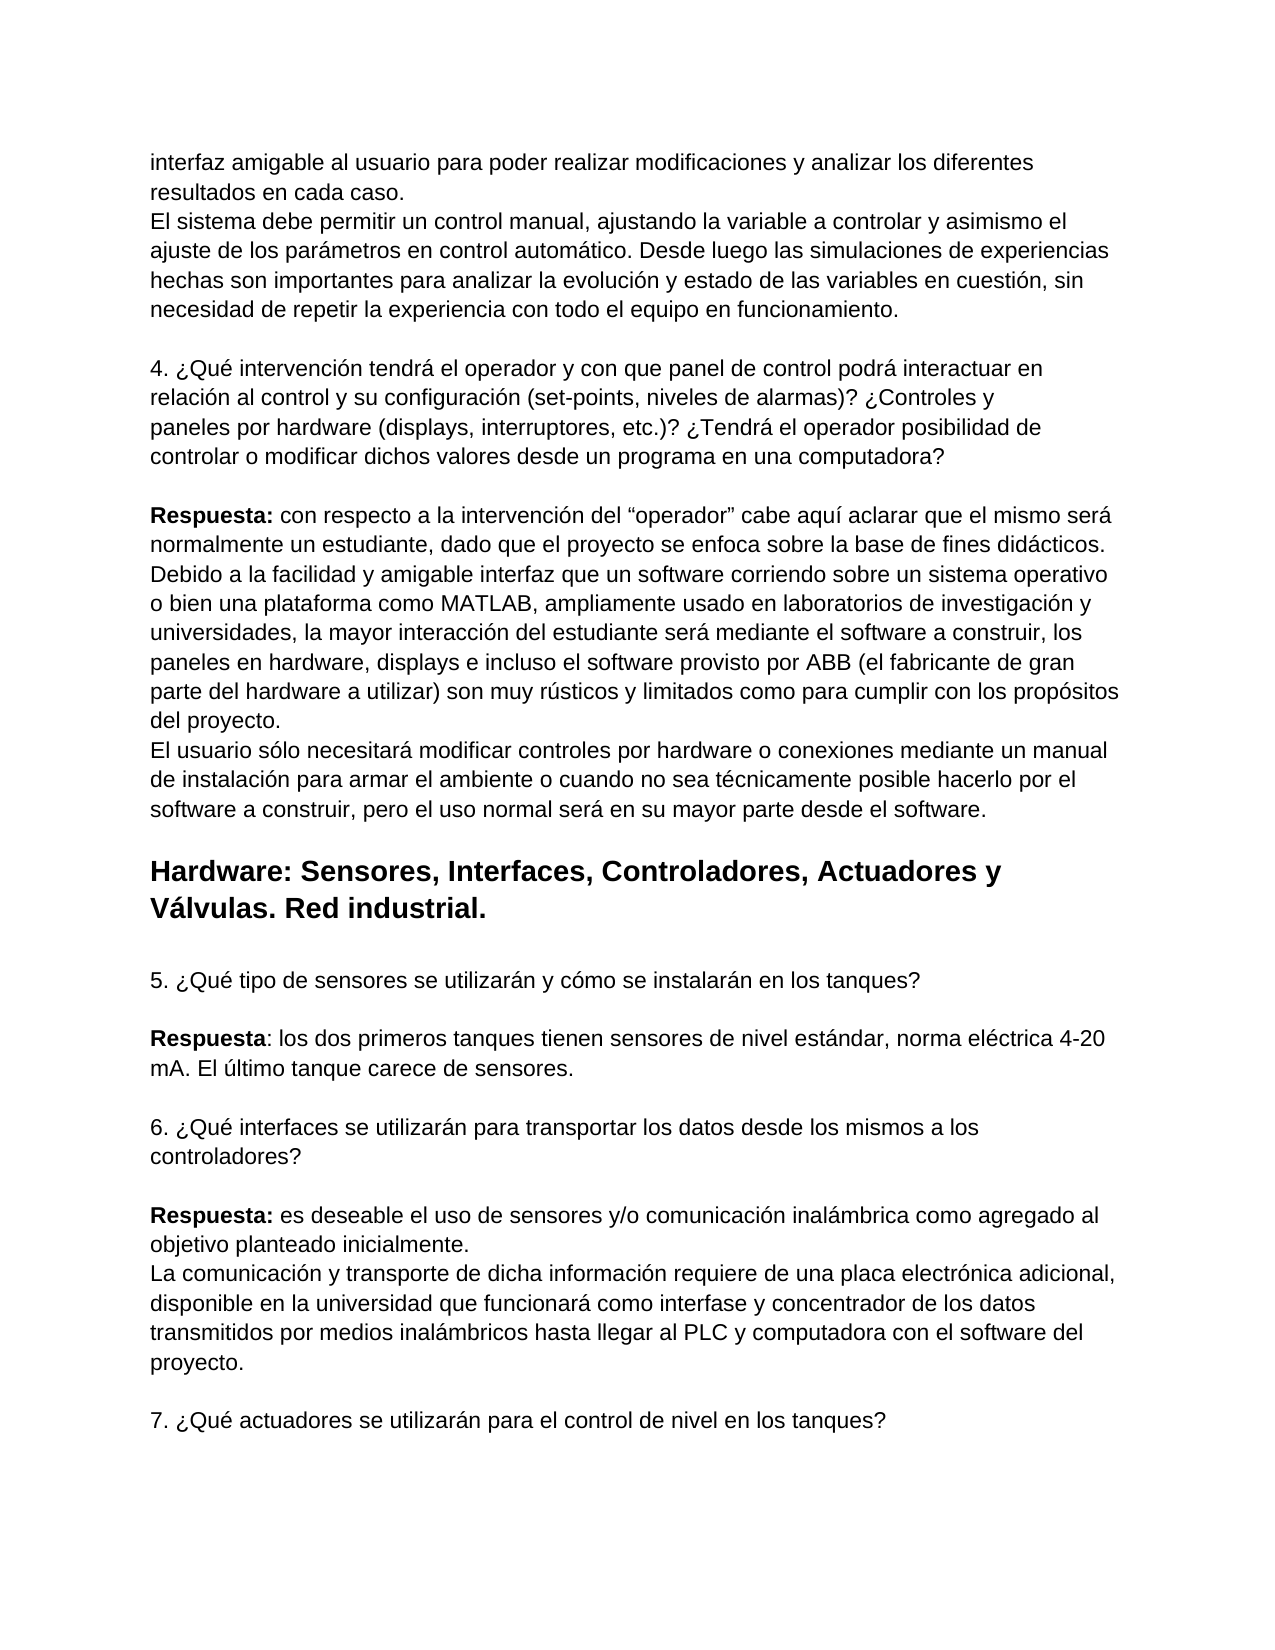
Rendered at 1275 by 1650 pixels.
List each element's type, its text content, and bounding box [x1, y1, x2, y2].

text 7. ¿Qué actuadores se utilizarán para el control de nivel en los tanques? [150, 1408, 1125, 1433]
text controladores? [150, 1143, 1125, 1169]
text controlar o modificar dichos valores desde un programa en una computadora? [150, 444, 1125, 469]
text paneles por hardware (displays, interruptores, etc.)? ¿Tendrá el operador posibilidad de [150, 414, 1125, 440]
text El usuario sólo necesitará modificar controles por hardware o conexiones mediante un manual de instalación para armar el ambiente o cuando no sea técnicamente posible hacerlo por el software a construir, pero el uso normal será en su mayor parte desde el software. [150, 737, 1125, 822]
text 6. ¿Qué interfaces se utilizarán para transportar los datos desde los mismos a los [150, 1114, 1125, 1140]
text Debido a la facilidad y amigable interfaz que un software corriendo sobre un sistema operativo o bien una plataforma como MATLAB, ampliamente usado en laboratorios de investigación y universidades, la mayor interacción del estudiante será mediante el software a construir, los paneles en hardware, displays e incluso el software provisto por ABB (el fabricante de gran parte del hardware a utilizar) son muy rústicos y limitados como para cumplir con los propósitos del proyecto. [150, 561, 1125, 734]
text Respuesta: los dos primeros tanques tienen sensores de nivel estándar, norma eléctrica 4-20 mA. El último tanque carece de sensores. [150, 1026, 1125, 1081]
text relación al control y su configuración (set-points, niveles de alarmas)? ¿Controles y [150, 385, 1125, 411]
text 5. ¿Qué tipo de sensores se utilizarán y cómo se instalarán en los tanques? [150, 967, 1125, 993]
subtitle Hardware: Sensores, Interfaces, Controladores, Actuadores y Válvulas. Red industrial. [150, 855, 1125, 925]
text El sistema debe permitir un control manual, ajustando la variable a controlar y asimismo el ajuste de los parámetros en control automático. Desde luego las simulaciones de experiencias hechas son importantes para analizar la evolución y estado de las variables en cuestión, sin necesidad de repetir la experiencia con todo el equipo en funcionamiento. [150, 209, 1125, 322]
text La comunicación y transporte de dicha información requiere de una placa electrónica adicional, disponible en la universidad que funcionará como interfase y concentrador de los datos transmitidos por medios inalámbricos hasta llegar al PLC y computadora con el software del proyecto. [150, 1261, 1125, 1375]
text 4. ¿Qué intervención tendrá el operador y con que panel de control podrá interactuar en [150, 356, 1125, 381]
text Respuesta: con respecto a la intervención del “operador” cabe aquí aclarar que el mismo será normalmente un estudiante, dado que el proyecto se enfoca sobre la base de fines didácticos. [150, 502, 1125, 557]
text interfaz amigable al usuario para poder realizar modificaciones y analizar los diferentes resultados en cada caso. [150, 150, 1125, 205]
text Respuesta: es deseable el uso de sensores y/o comunicación inalámbrica como agregado al objetivo planteado inicialmente. [150, 1202, 1125, 1257]
